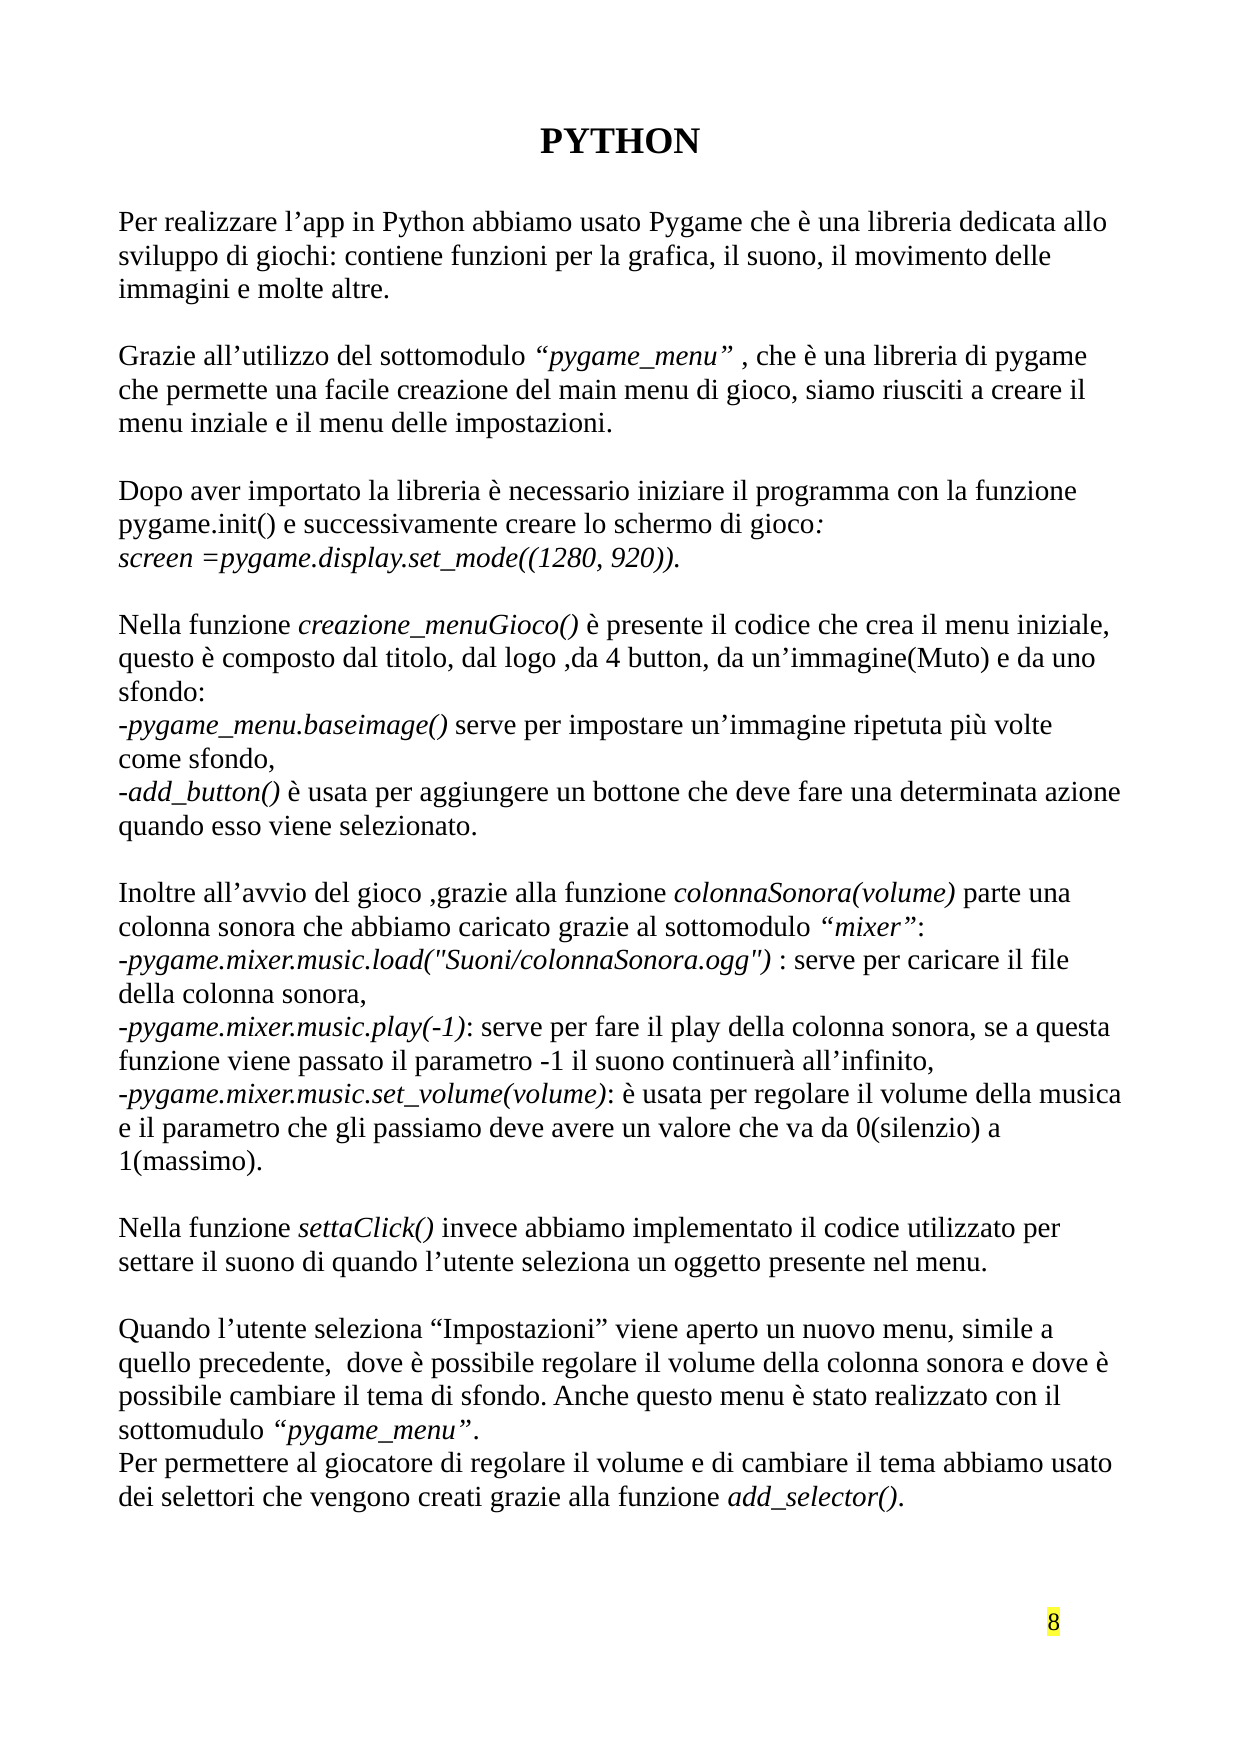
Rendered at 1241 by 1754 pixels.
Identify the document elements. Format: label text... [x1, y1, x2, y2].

text Inoltre all’avvio del gioco ,grazie alla funzione colonnaSonora(volume) parte una colonna sonora che abbiamo caricato grazie al sottomodulo “mixer”: [118, 875, 1122, 942]
text Nella funzione creazione_menuGioco() è presente il codice che crea il menu iniziale, questo è composto dal titolo, dal logo ,da 4 button, da un’immagine(Muto) e da uno sfondo: [118, 607, 1122, 707]
text -pygame.mixer.music.set_volume(volume): è usata per regolare il volume della musica e il parametro che gli passiamo deve avere un valore che va da 0(silenzio) a 1(massimo). [118, 1076, 1122, 1177]
text Per realizzare l’app in Python abbiamo usato Pygame che è una libreria dedicata allo sviluppo di giochi: contiene funzioni per la grafica, il suono, il movimento delle immagini e molte altre. [118, 204, 1122, 305]
text -pygame.mixer.music.load("Suoni/colonnaSonora.ogg") : serve per caricare il file della colonna sonora, [118, 942, 1122, 1009]
text Dopo aver importato la libreria è necessario iniziare il programma con la funzione pygame.init() e successivamente creare lo schermo di gioco: [118, 473, 1122, 540]
text screen =pygame.display.set_mode((1280, 920)). [118, 540, 1122, 573]
text Quando l’utente seleziona “Impostazioni” viene aperto un nuovo menu, simile a quello precedente, dove è possibile regolare il volume della colonna sonora e dove è possibile cambiare il tema di sfondo. Anche questo menu è stato realizzato con il sottomudulo “pygame_menu”. [118, 1311, 1122, 1445]
text -pygame_menu.baseimage() serve per impostare un’immagine ripetuta più volte come sfondo, [118, 707, 1122, 774]
text -pygame.mixer.music.play(-1): serve per fare il play della colonna sonora, se a questa funzione viene passato il parametro -1 il suono continuerà all’infinito, [118, 1009, 1122, 1076]
text Per permettere al giocatore di regolare il volume e di cambiare il tema abbiamo usato dei selettori che vengono creati grazie alla funzione add_selector(). [118, 1445, 1122, 1512]
text -add_button() è usata per aggiungere un bottone che deve fare una determinata azione quando esso viene selezionato. [118, 774, 1122, 842]
text PYTHON [118, 118, 1122, 161]
text Grazie all’utilizzo del sottomodulo “pygame_menu” , che è una libreria di pygame che permette una facile creazione del main menu di gioco, siamo riusciti a creare il menu inziale e il menu delle impostazioni. [118, 338, 1122, 439]
text Nella funzione settaClick() invece abbiamo implementato il codice utilizzato per settare il suono di quando l’utente seleziona un oggetto presente nel menu. [118, 1211, 1122, 1278]
